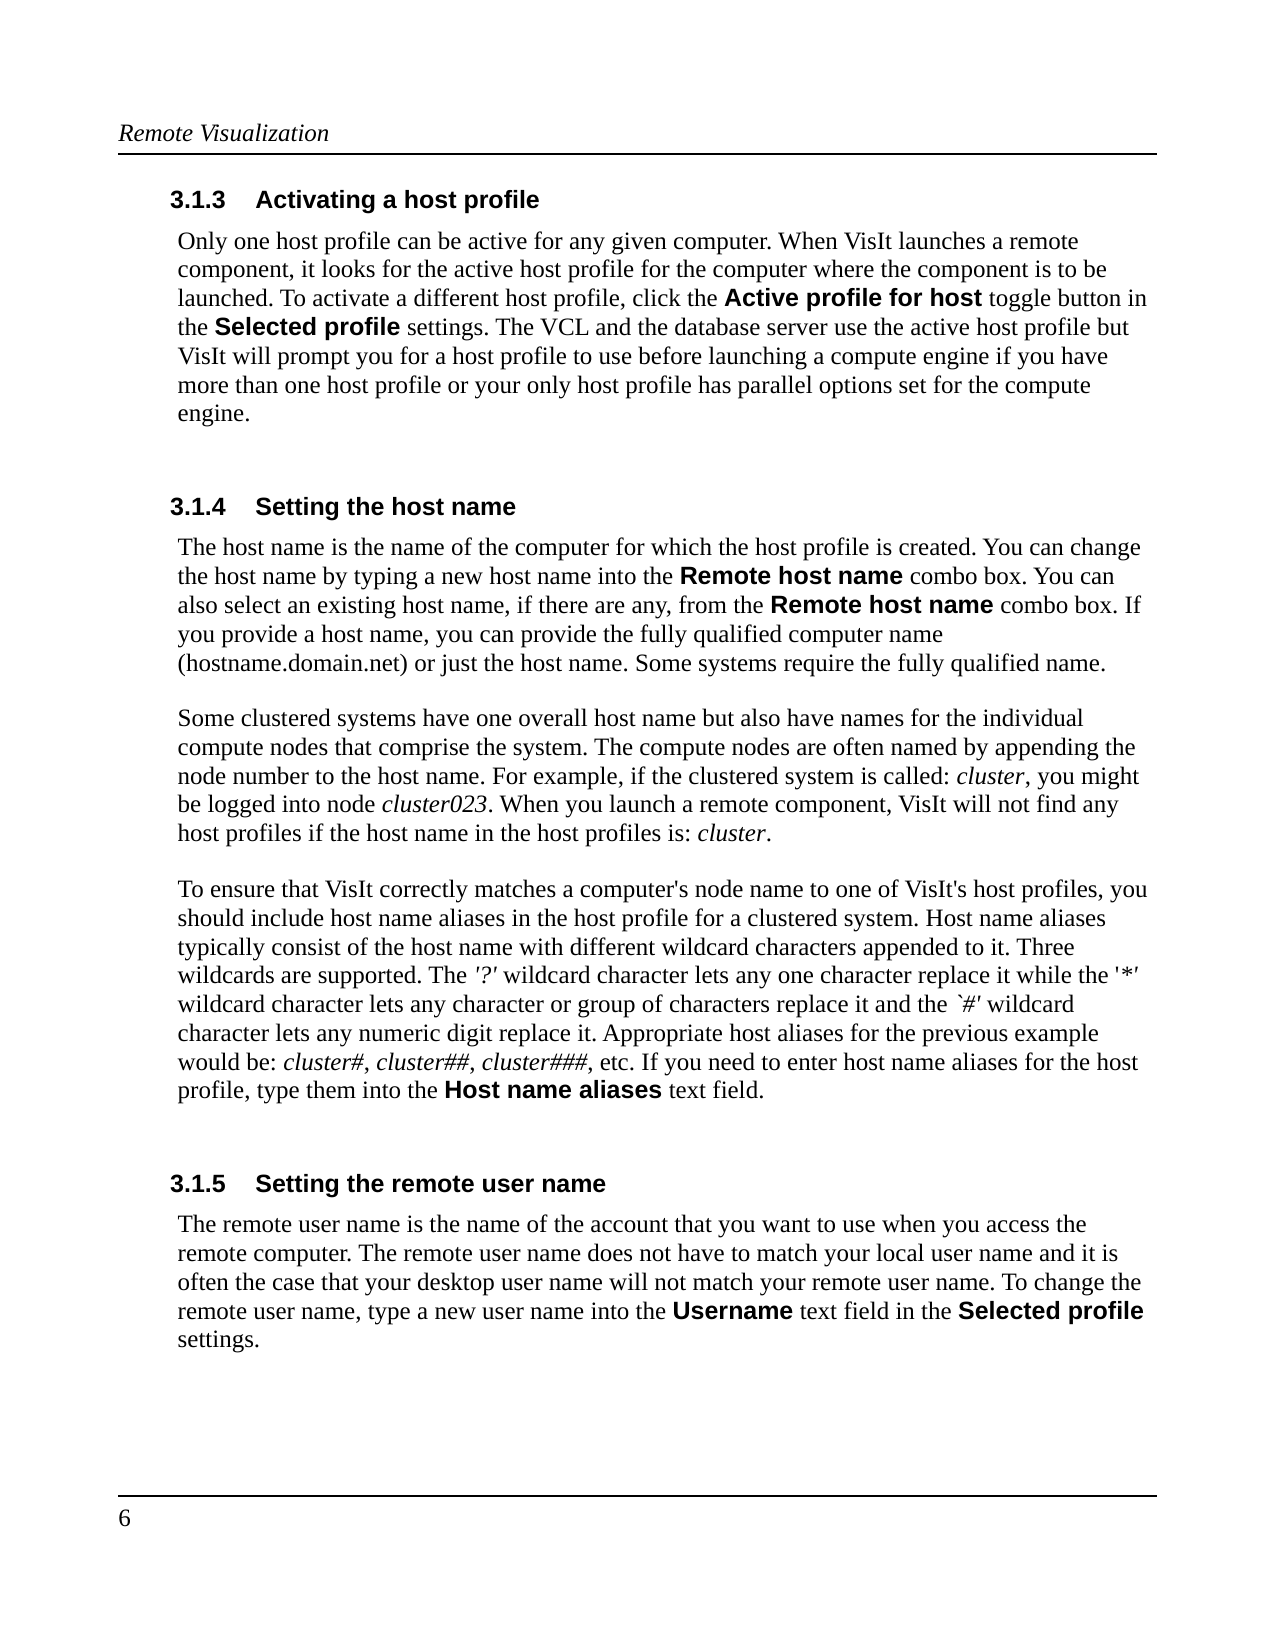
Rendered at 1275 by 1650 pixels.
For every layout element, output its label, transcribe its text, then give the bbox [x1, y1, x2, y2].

subtitle Setting the remote user name [163, 1169, 1157, 1197]
text Some clustered systems have one overall host name but also have names for the individual compute nodes that comprise the system. The compute nodes are often named by appending the node number to the host name. For example, if the clustered system is called: cluster, you might be logged into node cluster023. When you launch a remote component, VisIt will not find any host profiles if the host name in the host profiles is: cluster. [177, 703, 1157, 847]
text The host name is the name of the computer for which the host profile is created. You can change the host name by typing a new host name into the Remote host name combo box. You can also select an existing host name, if there are any, from the Remote host name combo box. If you provide a host name, you can provide the fully qualified computer name (hostname.domain.net) or just the host name. Some systems require the fully qualified name. [177, 532, 1157, 676]
text Only one host profile can be active for any given computer. When VisIt launches a remote component, it looks for the active host profile for the computer where the component is to be launched. To activate a different host profile, click the Active profile for host toggle button in the Selected profile settings. The VCL and the database server use the active host profile but VisIt will prompt you for a host profile to use before launching a compute engine if you have more than one host profile or your only host profile has parallel options set for the compute engine. [177, 226, 1157, 427]
text To ensure that VisIt correctly matches a computer's node name to one of VisIt's host profiles, you should include host name aliases in the host profile for a clustered system. Host name aliases typically consist of the host name with different wildcard characters appended to it. Three wildcards are supported. The '?' wildcard character lets any one character replace it while the '*' wildcard character lets any character or group of characters replace it and the `#' wildcard character lets any numeric digit replace it. Appropriate host aliases for the previous example would be: cluster#, cluster##, cluster###, etc. If you need to enter host name aliases for the host profile, type them into the Host name aliases text field. [177, 874, 1157, 1104]
subtitle Activating a host profile [163, 185, 1157, 214]
text The remote user name is the name of the account that you want to use when you access the remote computer. The remote user name does not have to match your local user name and it is often the case that your desktop user name will not match your remote user name. To change the remote user name, type a new user name into the Username text field in the Selected profile settings. [177, 1209, 1157, 1353]
subtitle Setting the host name [163, 492, 1157, 520]
